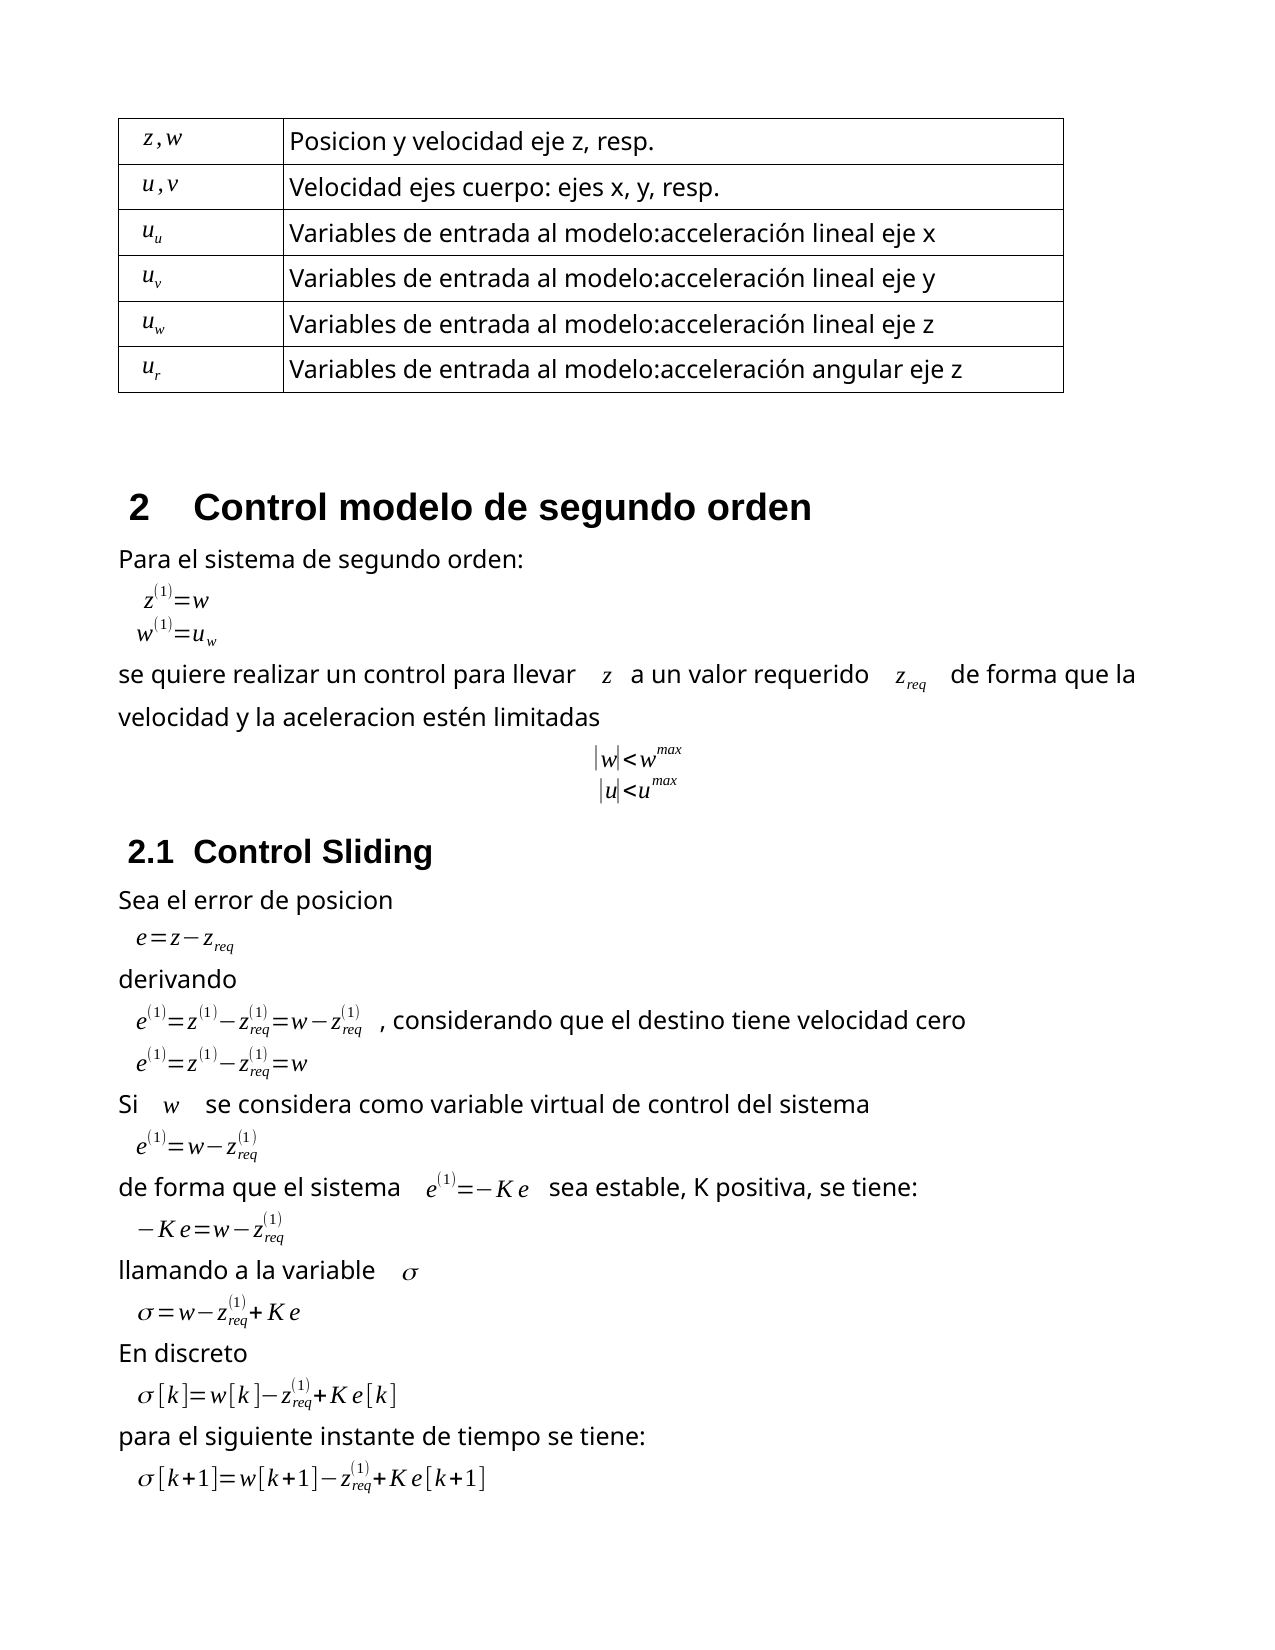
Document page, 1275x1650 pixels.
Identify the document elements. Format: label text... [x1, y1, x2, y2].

table_cell Variables de entrada al modelo:acceleración lineal eje z [284, 302, 1063, 346]
table_header [119, 119, 283, 164]
text de forma que el sistema sea estable, K positiva, se tiene: [118, 1170, 1157, 1204]
text para el siguiente instante de tiempo se tiene: [118, 1418, 1157, 1452]
table_cell Velocidad ejes cuerpo: ejes x, y, resp. [284, 165, 1063, 209]
text se quiere realizar un control para llevar a un valor requerido de forma que la velocidad y la aceleracion estén limitadas [118, 657, 1157, 733]
table_header Posicion y velocidad eje z, resp. [284, 119, 1063, 164]
table_cell [119, 210, 283, 255]
table_cell [119, 347, 283, 392]
table_cell Variables de entrada al modelo:acceleración lineal eje x [284, 210, 1063, 255]
table_cell [119, 165, 283, 209]
subtitle Control modelo de segundo orden [118, 485, 1157, 529]
text llamando a la variable [118, 1253, 1157, 1287]
text Para el sistema de segundo orden: [118, 541, 1157, 575]
text En discreto [118, 1336, 1157, 1370]
subtitle Control Sliding [118, 832, 1157, 870]
text derivando [118, 962, 1157, 996]
table_cell Variables de entrada al modelo:acceleración angular eje z [284, 347, 1063, 392]
text Sea el error de posicion [118, 883, 1157, 917]
table_cell Variables de entrada al modelo:acceleración lineal eje y [284, 256, 1063, 301]
text Si se considera como variable virtual de control del sistema [118, 1087, 1157, 1121]
table_cell [119, 256, 283, 301]
text , considerando que el destino tiene velocidad cero [118, 1003, 1157, 1038]
table_cell [119, 302, 283, 346]
